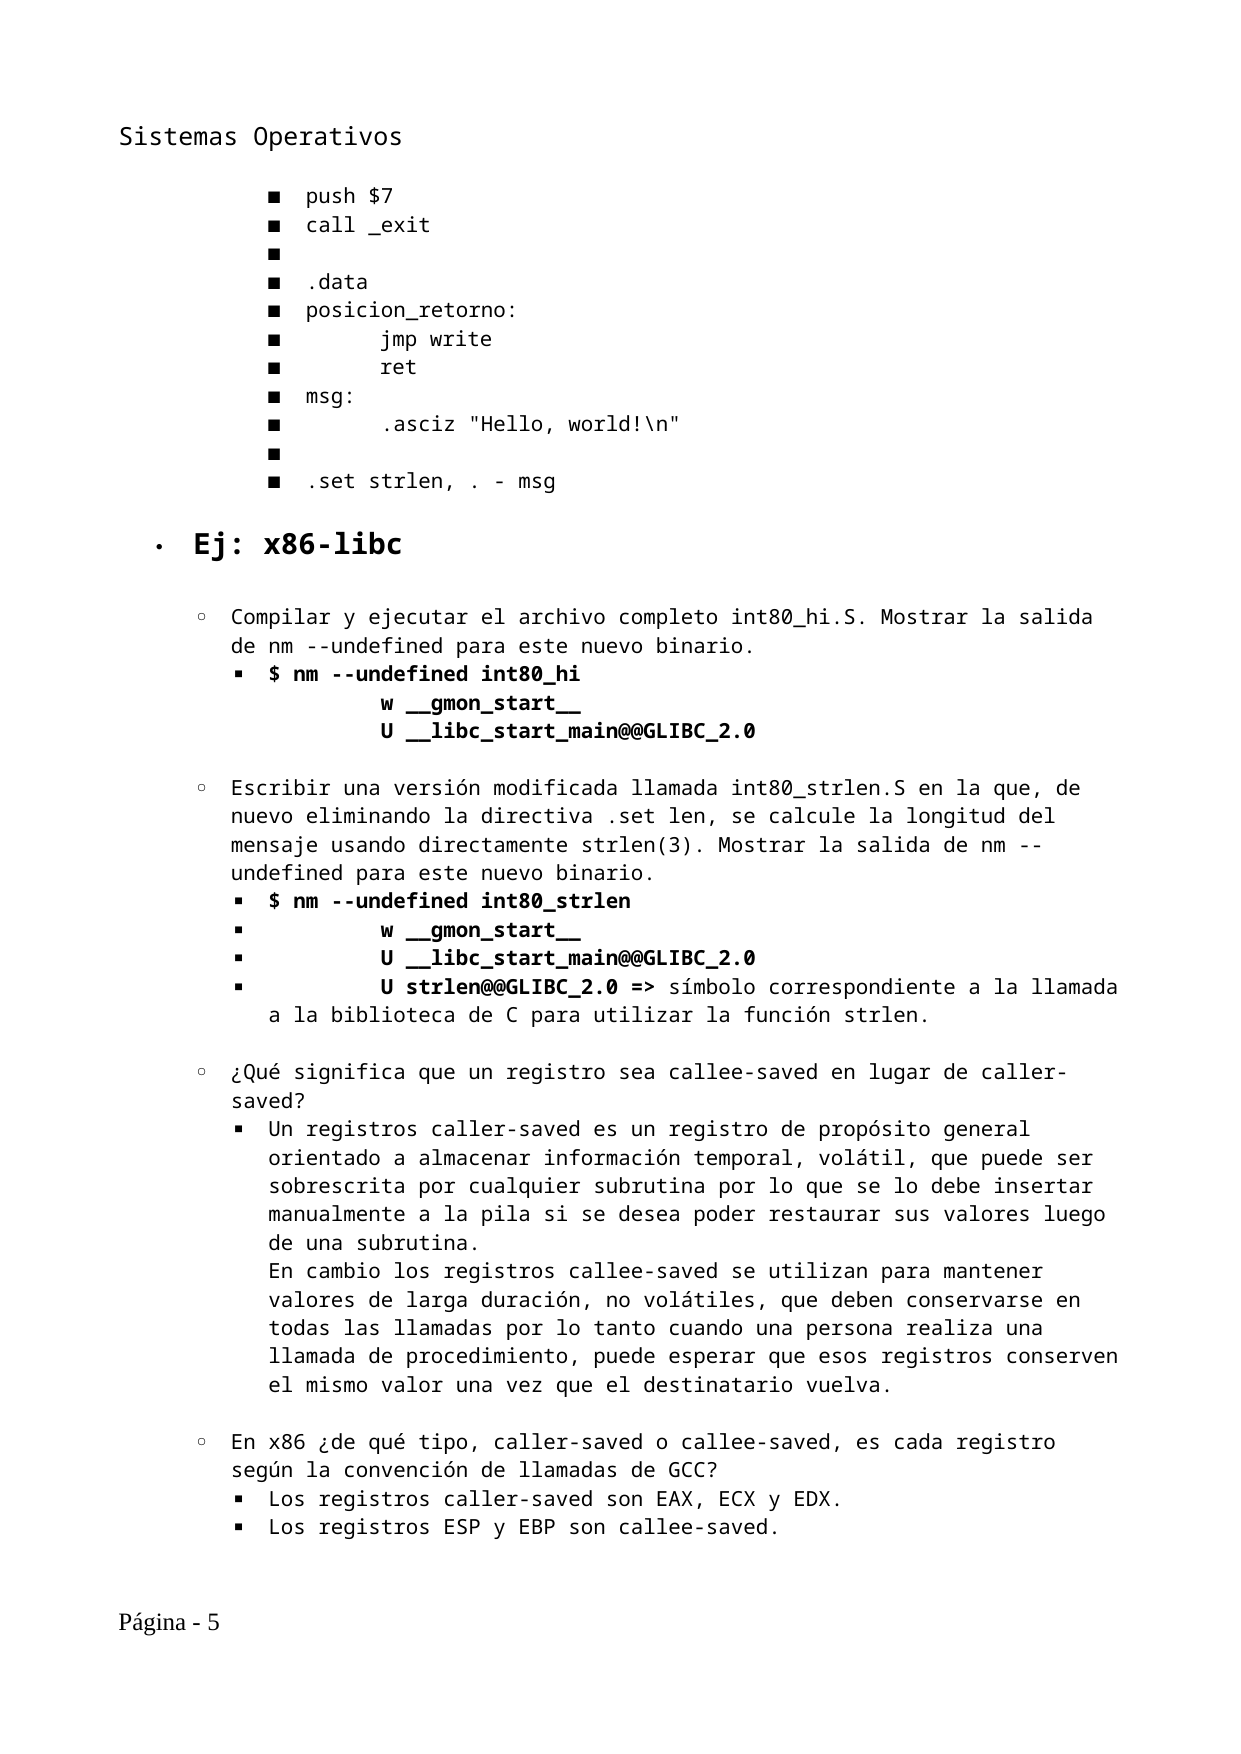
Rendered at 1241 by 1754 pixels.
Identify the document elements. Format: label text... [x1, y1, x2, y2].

list $ nm --undefined int80_strlen [231, 887, 1122, 915]
list Los registros caller-saved son EAX, ECX y EDX. [231, 1484, 1122, 1512]
list .asciz "Hello, world!\n" [268, 409, 1122, 438]
list w __gmon_start__ [231, 688, 1122, 716]
list U __libc_start_main@@GLIBC_2.0 [231, 716, 1122, 744]
list En x86 ¿de qué tipo, caller-saved o callee-saved, es cada registro según la convención de llamadas de GCC? [193, 1427, 1122, 1484]
list .set strlen, . - msg [268, 466, 1122, 494]
list U __libc_start_main@@GLIBC_2.0 [231, 943, 1122, 972]
list Los registros ESP y EBP son callee-saved. [231, 1512, 1122, 1541]
list Ej: x86-libc [156, 523, 1122, 563]
list Escribir una versión modificada llamada int80_strlen.S en la que, de nuevo eliminando la directiva .set len, se calcule la longitud del mensaje usando directamente strlen(3). Mostrar la salida de nm --undefined para este nuevo binario. [193, 773, 1122, 887]
list $ nm --undefined int80_hi [231, 659, 1122, 688]
list call _exit [268, 210, 1122, 238]
list Compilar y ejecutar el archivo completo int80_hi.S. Mostrar la salida de nm --undefined para este nuevo binario. [193, 602, 1122, 659]
list ret [268, 352, 1122, 381]
list push $7 [268, 182, 1122, 210]
list jmp write [268, 324, 1122, 352]
list w __gmon_start__ [231, 915, 1122, 943]
list .data [268, 267, 1122, 295]
list En cambio los registros callee-saved se utilizan para mantener valores de larga duración, no volátiles, que deben conservarse en todas las llamadas por lo tanto cuando una persona realiza una llamada de procedimiento, puede esperar que esos registros conserven el mismo valor una vez que el destinatario vuelva. [231, 1256, 1122, 1398]
list Un registros caller-saved es un registro de propósito general orientado a almacenar información temporal, volátil, que puede ser sobrescrita por cualquier subrutina por lo que se lo debe insertar manualmente a la pila si se desea poder restaurar sus valores luego de una subrutina. [231, 1114, 1122, 1256]
list posicion_retorno: [268, 295, 1122, 324]
list msg: [268, 381, 1122, 409]
list ¿Qué significa que un registro sea callee-saved en lugar de caller-saved? [193, 1057, 1122, 1114]
list U strlen@@GLIBC_2.0 => símbolo correspondiente a la llamada a la biblioteca de C para utilizar la función strlen. [231, 972, 1122, 1029]
